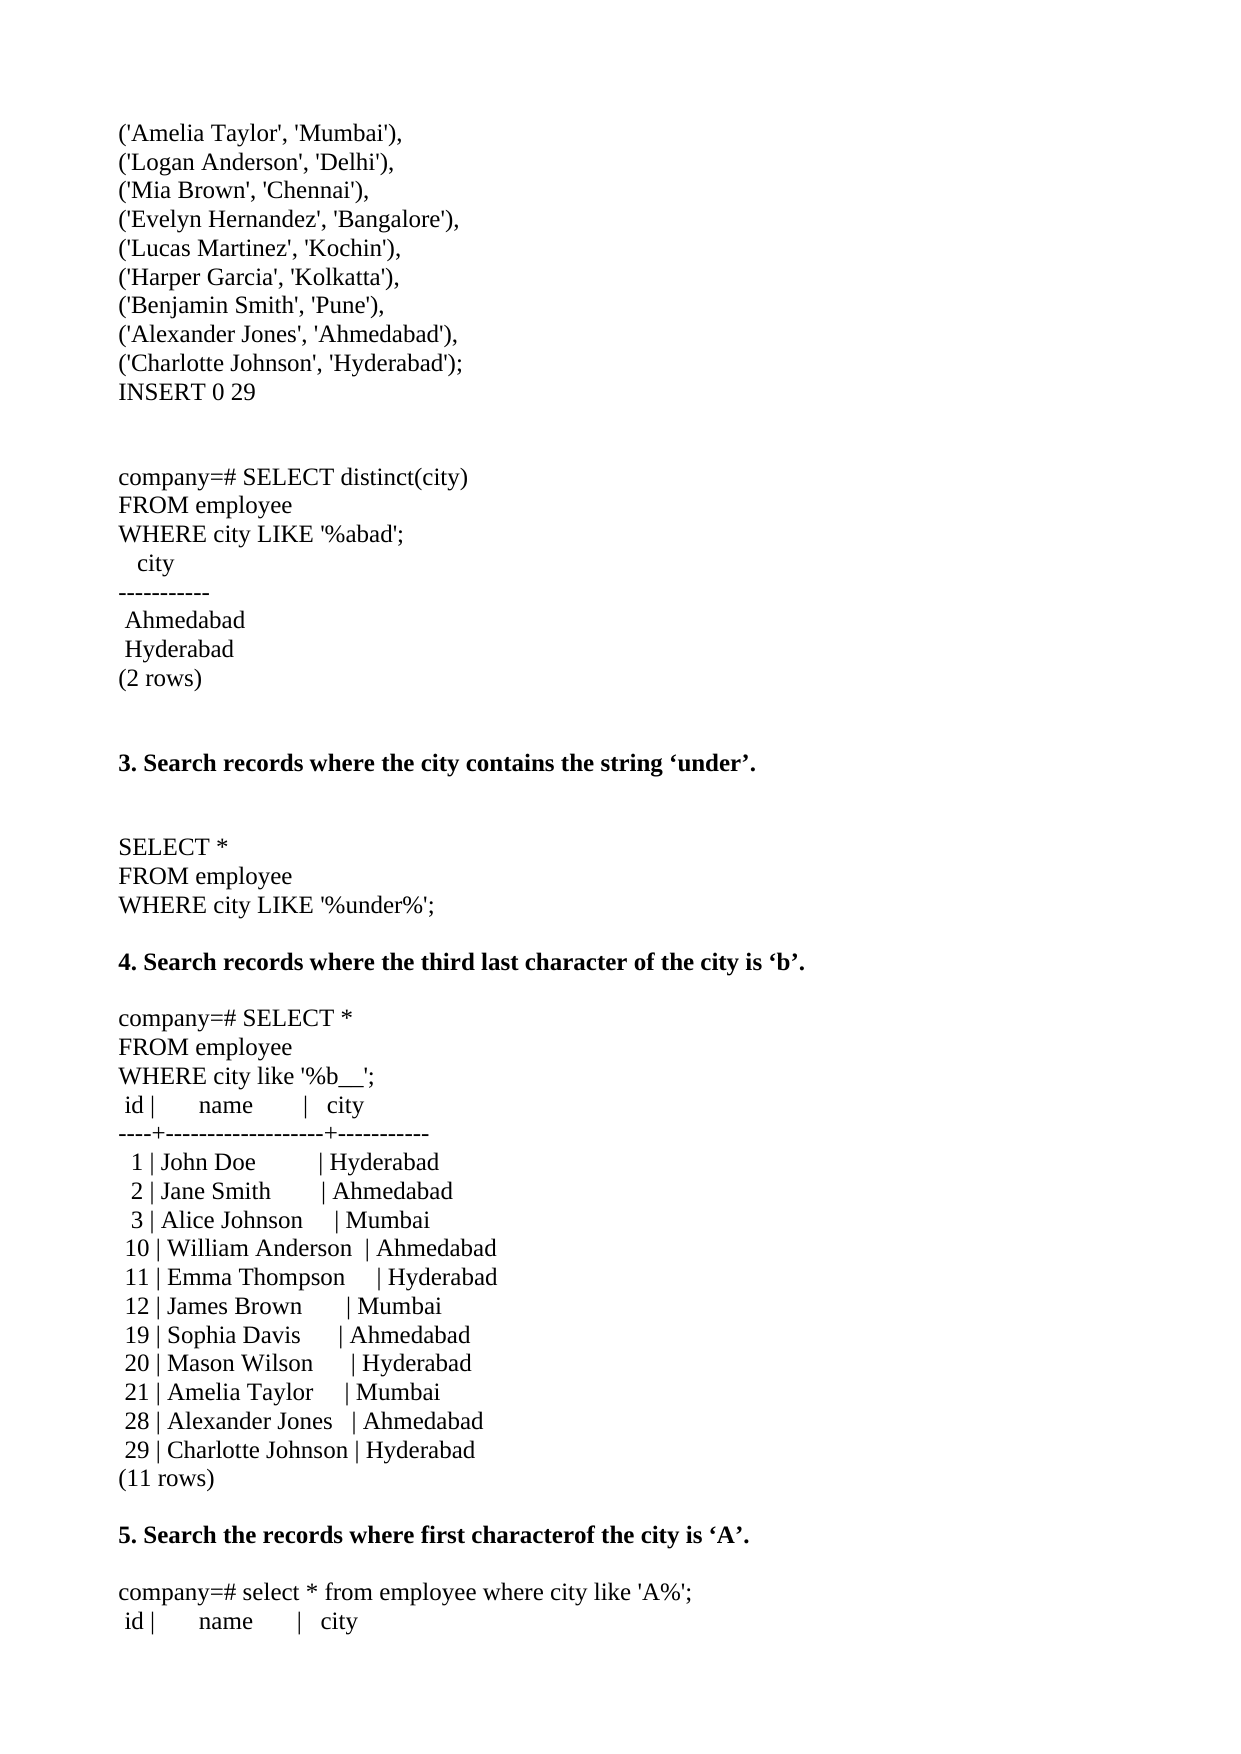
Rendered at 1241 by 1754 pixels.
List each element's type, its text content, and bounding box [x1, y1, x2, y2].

text 28 | Alexander Jones | Ahmedabad [118, 1406, 1122, 1435]
text WHERE city like '%b__'; [118, 1061, 1122, 1090]
text 12 | James Brown | Mumbai [118, 1291, 1122, 1320]
text company=# SELECT distinct(city) [118, 462, 1122, 490]
text ('Alexander Jones', 'Ahmedabad'), [118, 319, 1122, 348]
text (2 rows) [118, 663, 1122, 692]
text ('Benjamin Smith', 'Pune'), [118, 291, 1122, 319]
text ('Lucas Martinez', 'Kochin'), [118, 233, 1122, 262]
text INSERT 0 29 [118, 377, 1122, 406]
text ----+-------------------+----------- [118, 1118, 1122, 1147]
text 20 | Mason Wilson | Hyderabad [118, 1348, 1122, 1377]
text ('Logan Anderson', 'Delhi'), [118, 147, 1122, 176]
text id | name | city [118, 1606, 1122, 1634]
text FROM employee [118, 490, 1122, 519]
text ('Charlotte Johnson', 'Hyderabad'); [118, 348, 1122, 377]
text 4. Search records where the third last character of the city is ‘b’. [118, 947, 1122, 976]
text ('Amelia Taylor', 'Mumbai'), [118, 118, 1122, 147]
text WHERE city LIKE '%under%'; [118, 890, 1122, 919]
text 10 | William Anderson | Ahmedabad [118, 1233, 1122, 1262]
text SELECT * [118, 832, 1122, 861]
text FROM employee [118, 1032, 1122, 1061]
text Ahmedabad [118, 605, 1122, 634]
text FROM employee [118, 861, 1122, 890]
text WHERE city LIKE '%abad'; [118, 519, 1122, 548]
text company=# SELECT * [118, 1003, 1122, 1032]
text 2 | Jane Smith | Ahmedabad [118, 1176, 1122, 1205]
text id | name | city [118, 1090, 1122, 1118]
text ('Mia Brown', 'Chennai'), [118, 176, 1122, 204]
text 3. Search records where the city contains the string ‘under’. [118, 748, 1122, 776]
text Hyderabad [118, 634, 1122, 663]
text 11 | Emma Thompson | Hyderabad [118, 1262, 1122, 1291]
text (11 rows) [118, 1463, 1122, 1492]
text 19 | Sophia Davis | Ahmedabad [118, 1320, 1122, 1348]
text 29 | Charlotte Johnson | Hyderabad [118, 1435, 1122, 1463]
text 21 | Amelia Taylor | Mumbai [118, 1377, 1122, 1406]
text 1 | John Doe | Hyderabad [118, 1147, 1122, 1176]
text 5. Search the records where first characterof the city is ‘A’. [118, 1520, 1122, 1549]
text city [118, 548, 1122, 577]
text ----------- [118, 577, 1122, 605]
text ('Evelyn Hernandez', 'Bangalore'), [118, 204, 1122, 233]
text 3 | Alice Johnson | Mumbai [118, 1205, 1122, 1233]
text company=# select * from employee where city like 'A%'; [118, 1577, 1122, 1606]
text ('Harper Garcia', 'Kolkatta'), [118, 262, 1122, 291]
